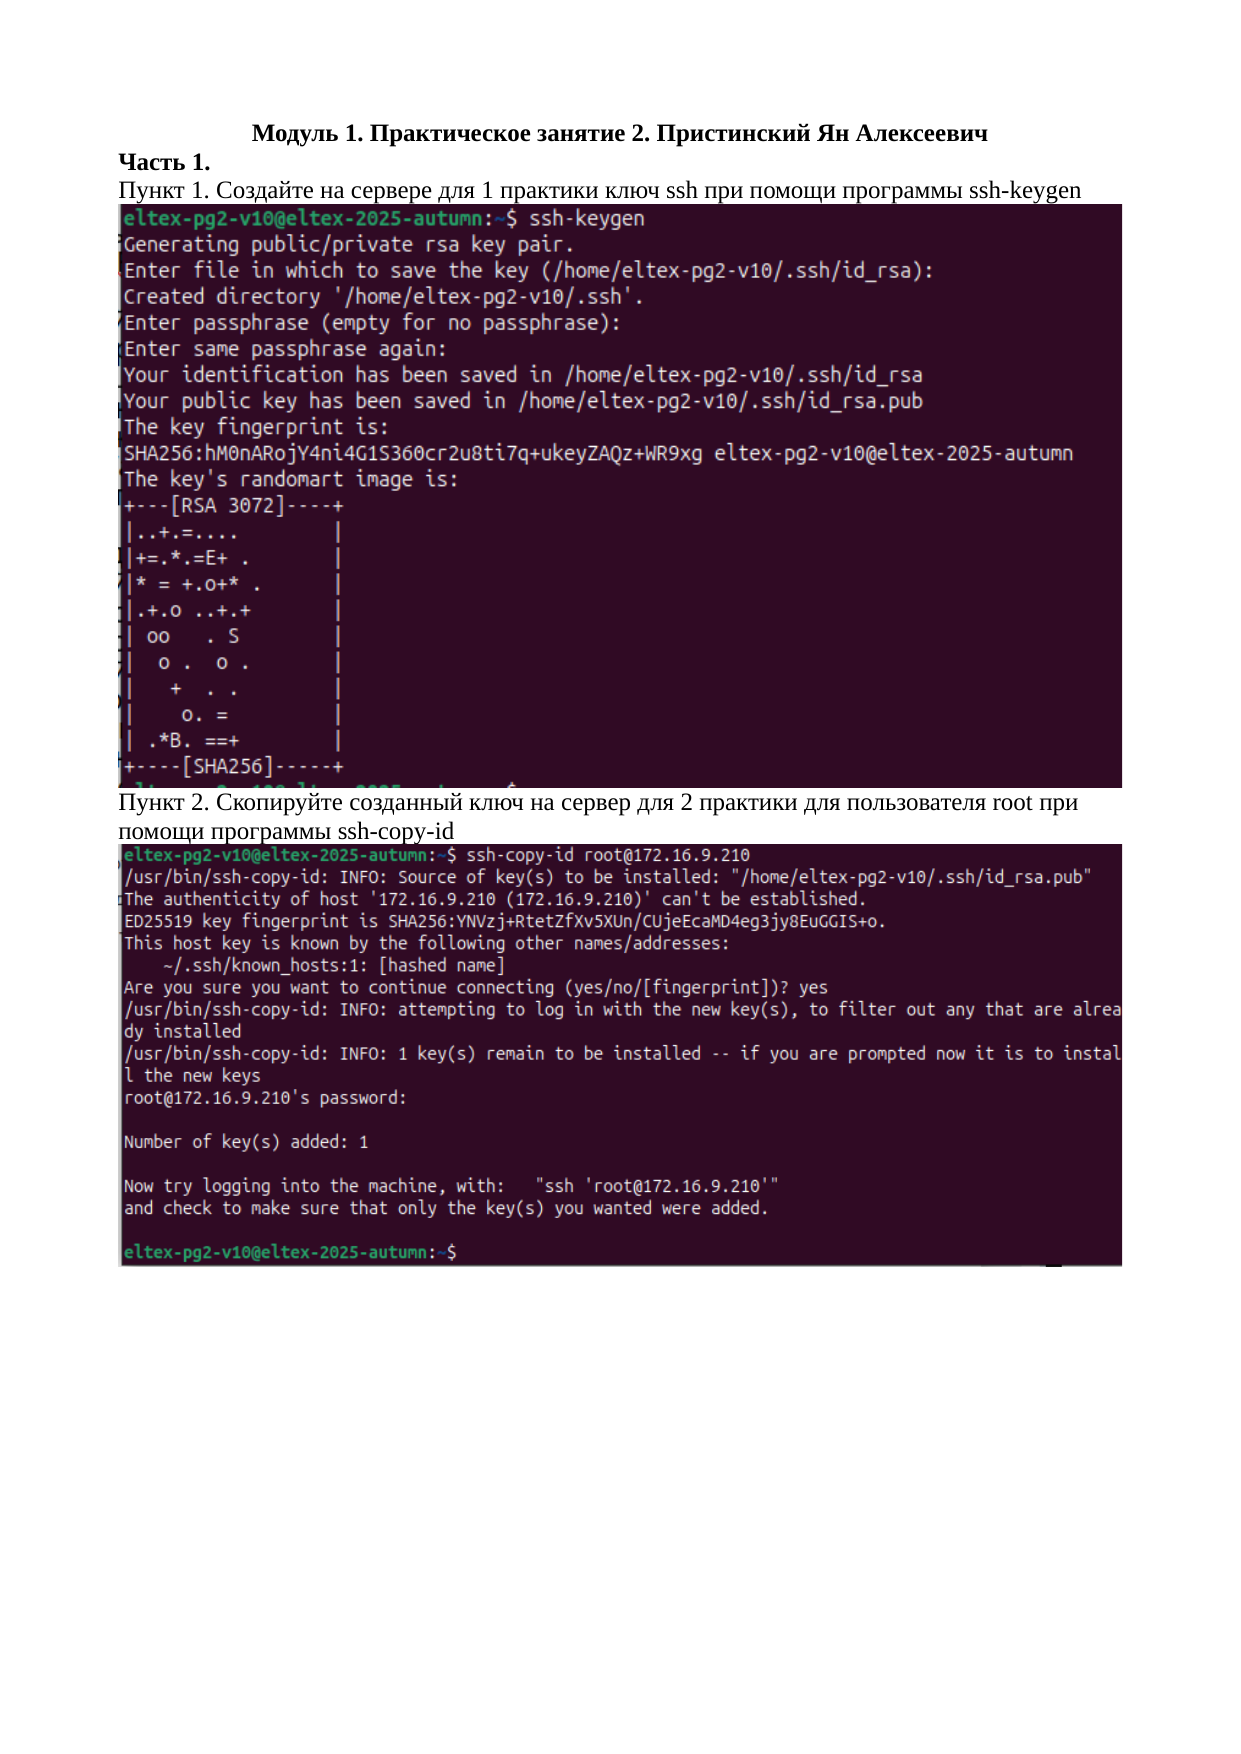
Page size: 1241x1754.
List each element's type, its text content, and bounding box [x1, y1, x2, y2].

text Модуль 1. Практическое занятие 2. Пристинский Ян Алексеевич [118, 118, 1122, 147]
picture [118, 204, 1123, 788]
text Пункт 1. Создайте на сервере для 1 практики ключ ssh при помощи программы ssh-keygen [118, 176, 1122, 204]
picture [118, 844, 1123, 1267]
text Часть 1. [118, 147, 1122, 176]
text Пункт 2. Скопируйте созданный ключ на сервер для 2 практики для пользователя root при помощи программы ssh-copy-id [118, 788, 1122, 844]
